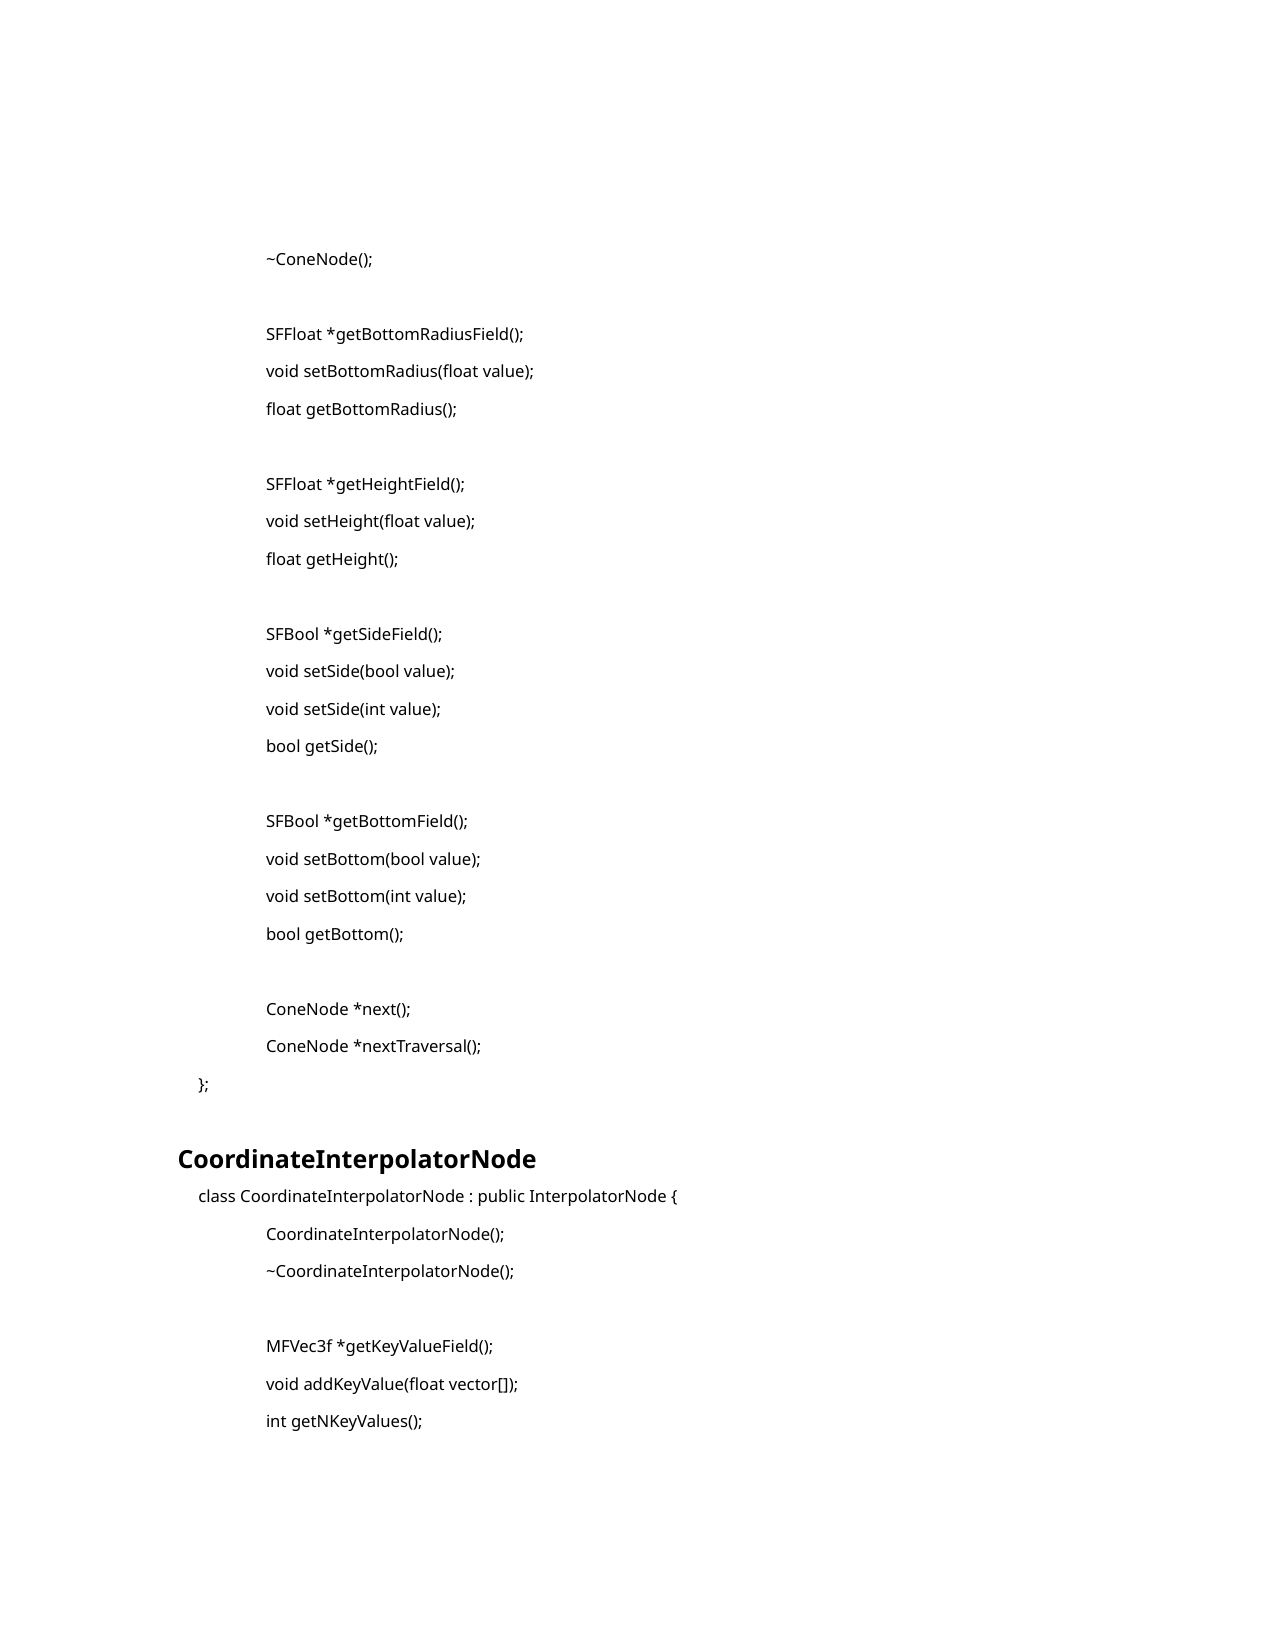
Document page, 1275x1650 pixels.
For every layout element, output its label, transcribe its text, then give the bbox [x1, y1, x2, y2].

text CoordinateInterpolatorNode(); [198, 1215, 1098, 1252]
text void setSide(bool value); [198, 652, 1098, 690]
text MFVec3f *getKeyValueField(); [198, 1327, 1098, 1365]
text void setHeight(float value); [198, 502, 1098, 540]
text float getHeight(); [198, 540, 1098, 577]
text ConeNode *next(); [198, 990, 1098, 1027]
text float getBottomRadius(); [198, 390, 1098, 427]
text bool getSide(); [198, 727, 1098, 765]
text SFBool *getSideField(); [198, 615, 1098, 652]
text void setBottom(bool value); [198, 840, 1098, 877]
text void addKeyValue(float vector[]); [198, 1365, 1098, 1402]
text void setSide(int value); [198, 690, 1098, 727]
text void setBottomRadius(float value); [198, 352, 1098, 390]
text ~ConeNode(); [198, 240, 1098, 277]
subtitle CoordinateInterpolatorNode [177, 1140, 1098, 1177]
text SFBool *getBottomField(); [198, 802, 1098, 840]
text int getNKeyValues(); [198, 1402, 1098, 1440]
text }; [198, 1065, 1098, 1102]
text bool getBottom(); [198, 915, 1098, 952]
text class CoordinateInterpolatorNode : public InterpolatorNode { [198, 1177, 1098, 1215]
text ConeNode *nextTraversal(); [198, 1027, 1098, 1065]
text ~CoordinateInterpolatorNode(); [198, 1252, 1098, 1290]
text SFFloat *getHeightField(); [198, 465, 1098, 502]
text SFFloat *getBottomRadiusField(); [198, 315, 1098, 352]
text void setBottom(int value); [198, 877, 1098, 915]
